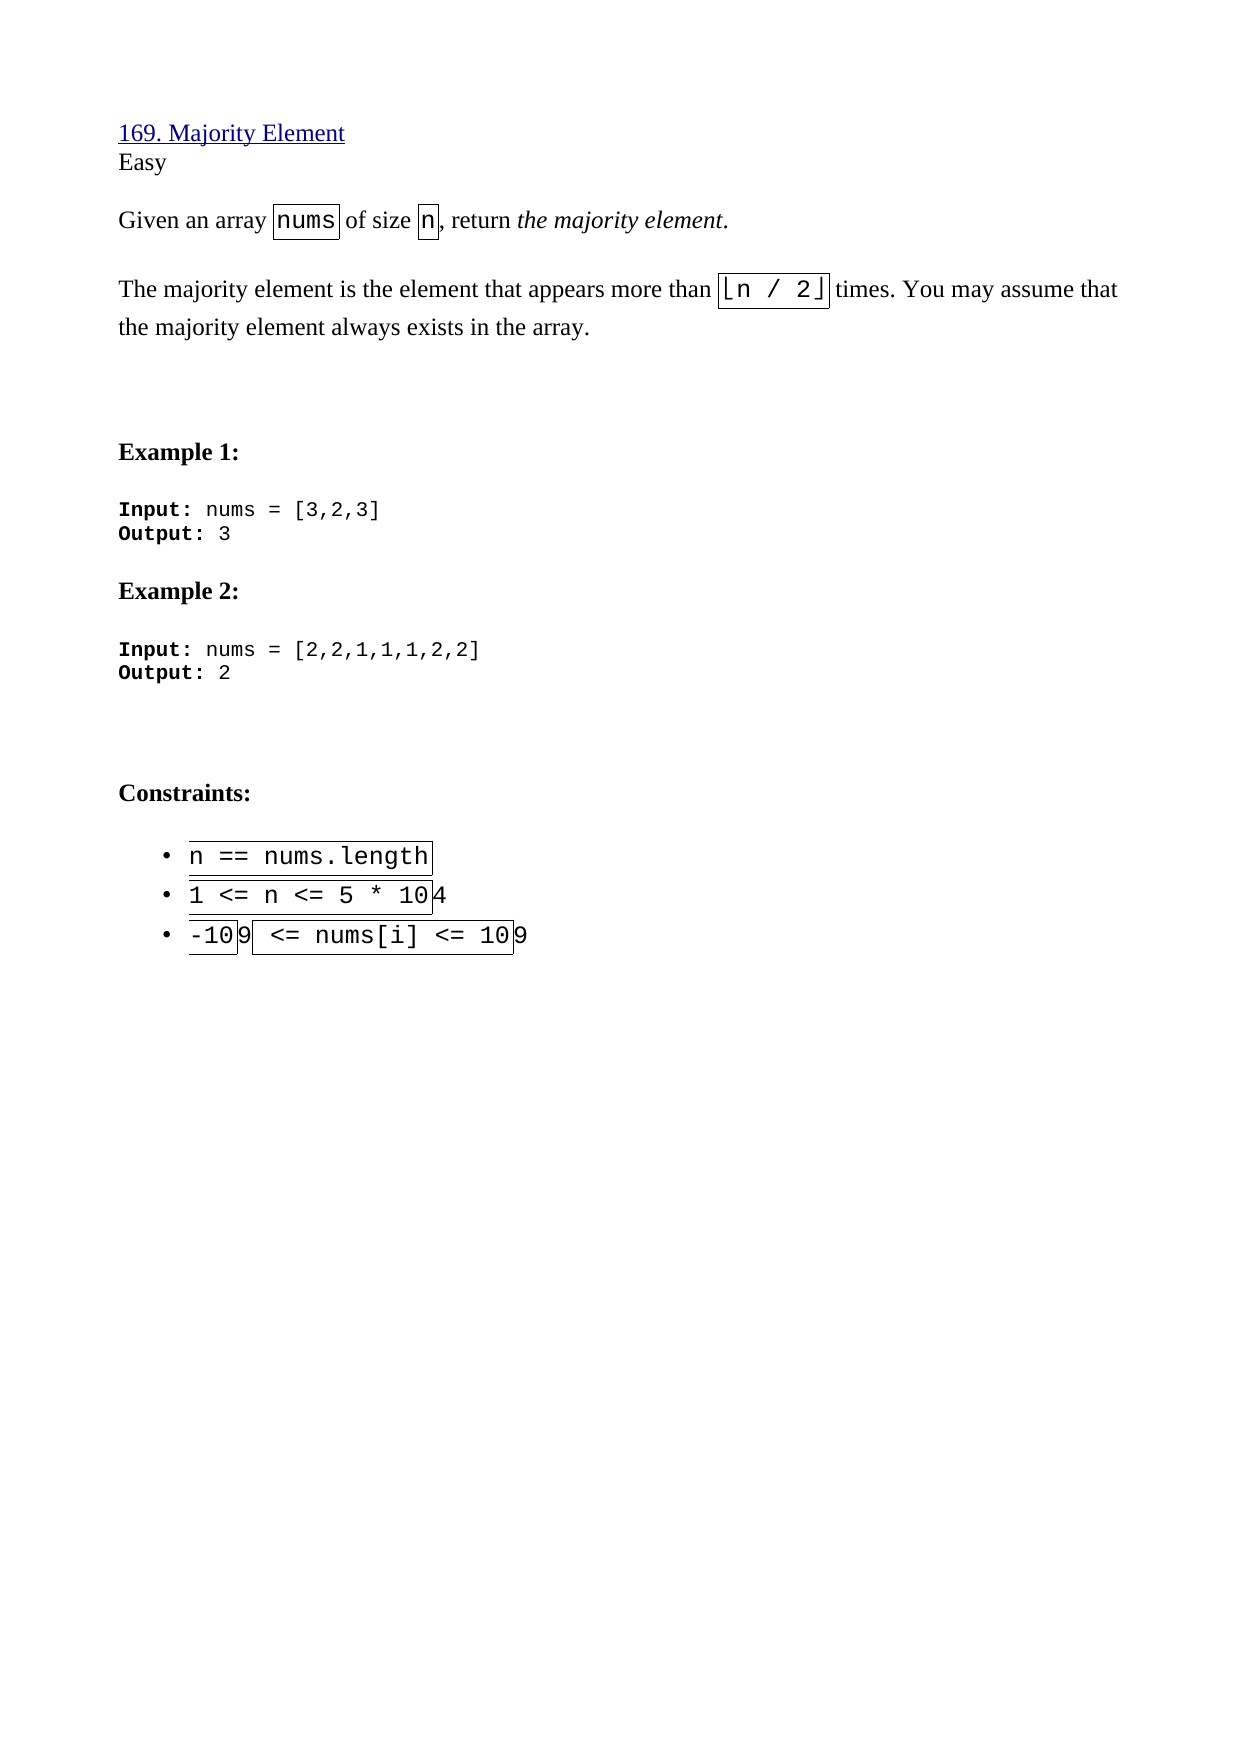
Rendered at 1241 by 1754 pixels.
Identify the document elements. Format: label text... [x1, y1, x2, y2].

text Given an array [118, 204, 273, 239]
text Input: nums = [3,2,3] [118, 499, 1122, 523]
text n [419, 205, 438, 239]
text Example 1: [118, 437, 1122, 466]
text Input: nums = [2,2,1,1,1,2,2] [118, 639, 1122, 662]
list 1 <= n <= 5 * 104 [433, 880, 1122, 914]
text Output: 2 [118, 662, 1122, 686]
text Output: 3 [118, 523, 1122, 547]
list -109 <= nums[i] <= 109 [514, 919, 1122, 954]
text Example 2: [118, 576, 1122, 605]
list [433, 841, 1122, 875]
text Constraints: [118, 778, 1122, 807]
list -109 <= nums[i] <= 109 [162, 919, 237, 954]
list -109 <= nums[i] <= 109 [238, 919, 513, 954]
text 169. Majority Element [118, 118, 1122, 147]
text Easy [118, 147, 1122, 176]
text , return the majority element. [439, 204, 1122, 239]
list n == nums.length [162, 841, 432, 875]
list -109 <= nums[i] <= 109 [253, 921, 513, 954]
text The majority element is the element that appears more than ⌊n / 2⌋ times. You may assume that the majority element always exists in the array. [118, 273, 1122, 341]
list 1 <= n <= 5 * 104 [162, 880, 432, 914]
text of size [340, 204, 418, 239]
text nums [274, 205, 339, 239]
